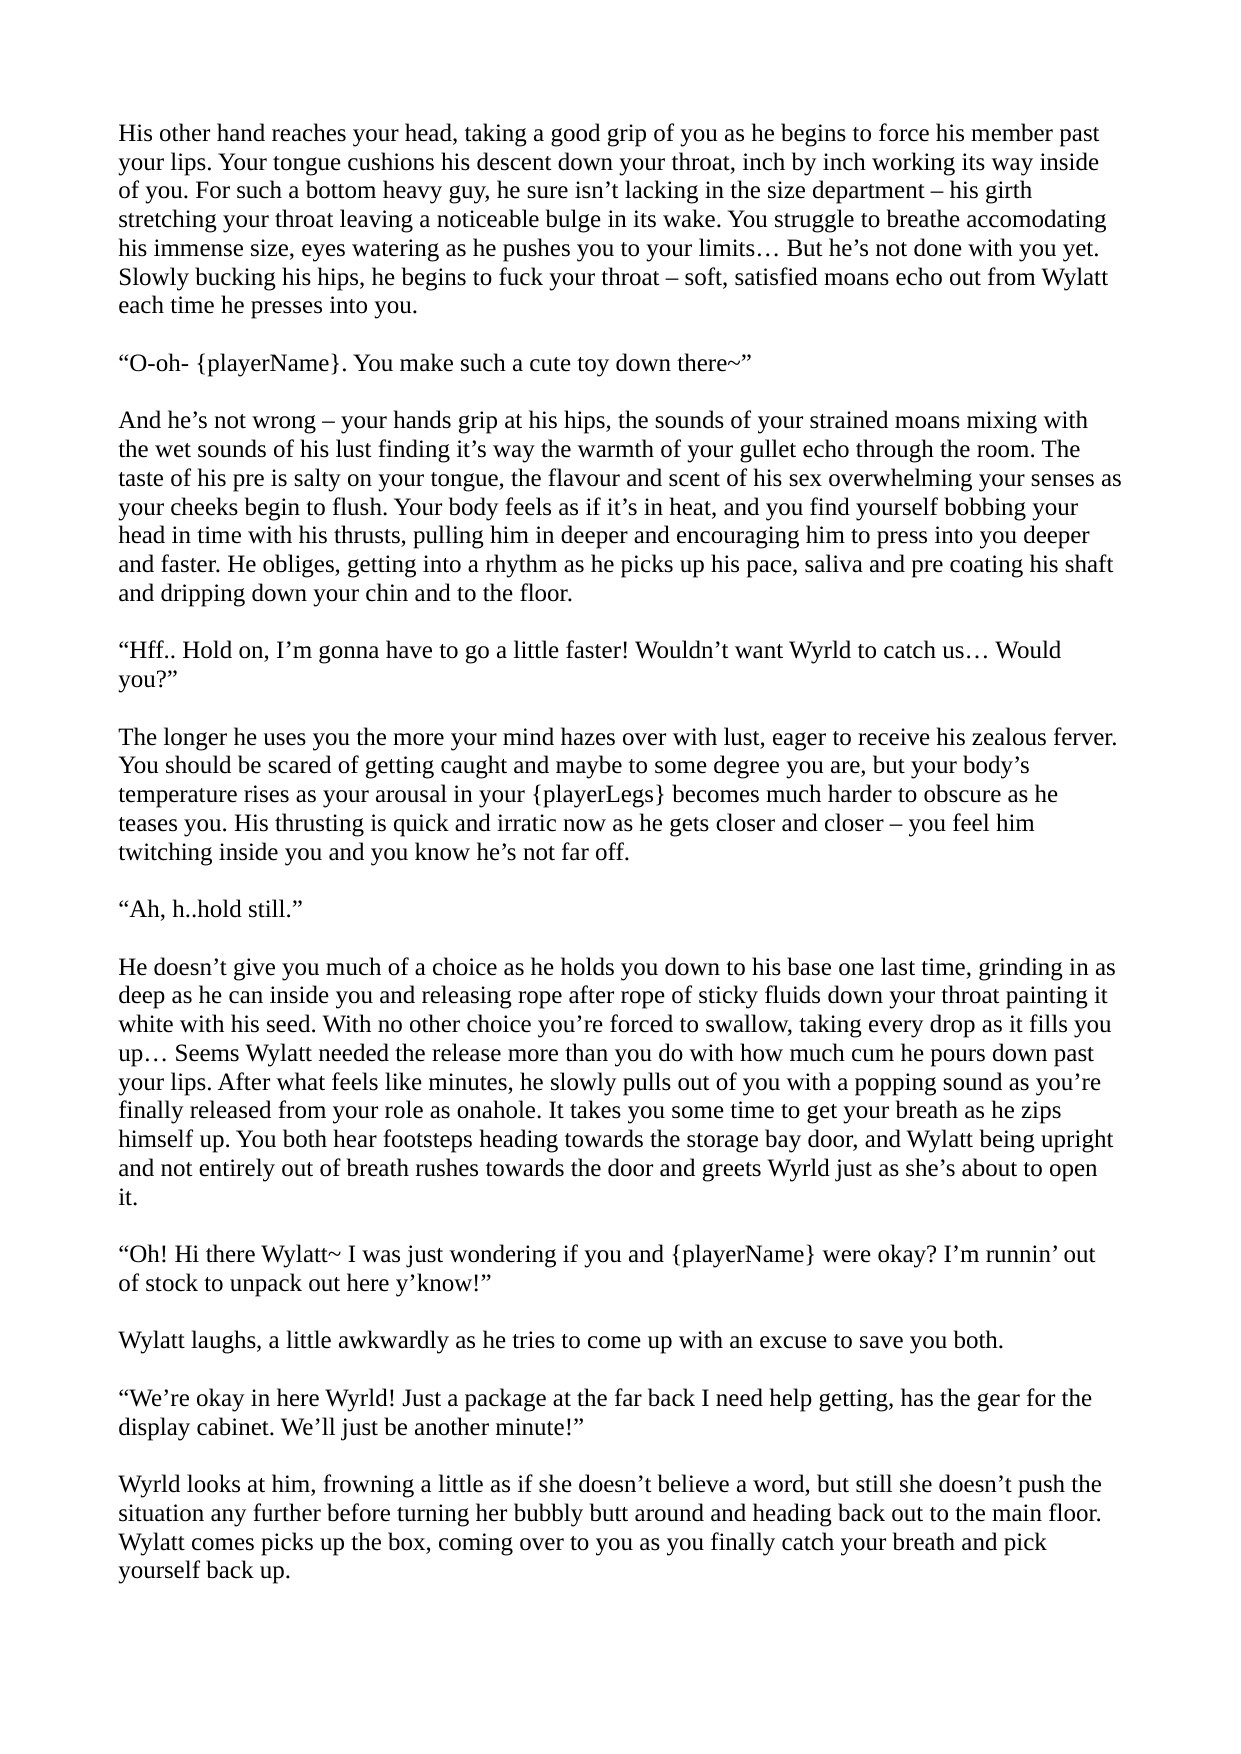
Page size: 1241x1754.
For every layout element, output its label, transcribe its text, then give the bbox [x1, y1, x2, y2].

text The longer he uses you the more your mind hazes over with lust, eager to receive his zealous ferver. You should be scared of getting caught and maybe to some degree you are, but your body’s temperature rises as your arousal in your {playerLegs} becomes much harder to obscure as he teases you. His thrusting is quick and irratic now as he gets closer and closer – you feel him twitching inside you and you know he’s not far off. [118, 722, 1122, 866]
text “Hff.. Hold on, I’m gonna have to go a little faster! Wouldn’t want Wyrld to catch us… Would you?” [118, 636, 1122, 693]
text “Oh! Hi there Wylatt~ I was just wondering if you and {playerName} were okay? I’m runnin’ out of stock to unpack out here y’know!” Wylatt laughs, a little awkwardly as he tries to come up with an excuse to save you both. “We’re okay in here Wyrld! Just a package at the far back I need help getting, has the gear for the display cabinet. We’ll just be another minute!” Wyrld looks at him, frowning a little as if she doesn’t believe a word, but still she doesn’t push the situation any further before turning her bubbly butt around and heading back out to the main floor. Wylatt comes picks up the box, coming over to you as you finally catch your breath and pick yourself back up. [118, 1239, 1122, 1584]
text His other hand reaches your head, taking a good grip of you as he begins to force his member past your lips. Your tongue cushions his descent down your throat, inch by inch working its way inside of you. For such a bottom heavy guy, he sure isn’t lacking in the size department – his girth stretching your throat leaving a noticeable bulge in its wake. You struggle to breathe accomodating his immense size, eyes watering as he pushes you to your limits… But he’s not done with you yet. Slowly bucking his hips, he begins to fuck your throat – soft, satisfied moans echo out from Wylatt each time he presses into you. “O-oh- {playerName}. You make such a cute toy down there~” And he’s not wrong – your hands grip at his hips, the sounds of your strained moans mixing with the wet sounds of his lust finding it’s way the warmth of your gullet echo through the room. The taste of his pre is salty on your tongue, the flavour and scent of his sex overwhelming your senses as your cheeks begin to flush. Your body feels as if it’s in heat, and you find yourself bobbing your head in time with his thrusts, pulling him in deeper and encouraging him to press into you deeper and faster. He obliges, getting into a rhythm as he picks up his pace, saliva and pre coating his shaft and dripping down your chin and to the floor. [118, 118, 1122, 607]
text “Ah, h..hold still.” He doesn’t give you much of a choice as he holds you down to his base one last time, grinding in as deep as he can inside you and releasing rope after rope of sticky fluids down your throat painting it white with his seed. With no other choice you’re forced to swallow, taking every drop as it fills you up… Seems Wylatt needed the release more than you do with how much cum he pours down past your lips. After what feels like minutes, he slowly pulls out of you with a popping sound as you’re finally released from your role as onahole. It takes you some time to get your breath as he zips himself up. You both hear footsteps heading towards the storage bay door, and Wylatt being upright and not entirely out of breath rushes towards the door and greets Wyrld just as she’s about to open it. [118, 894, 1122, 1211]
